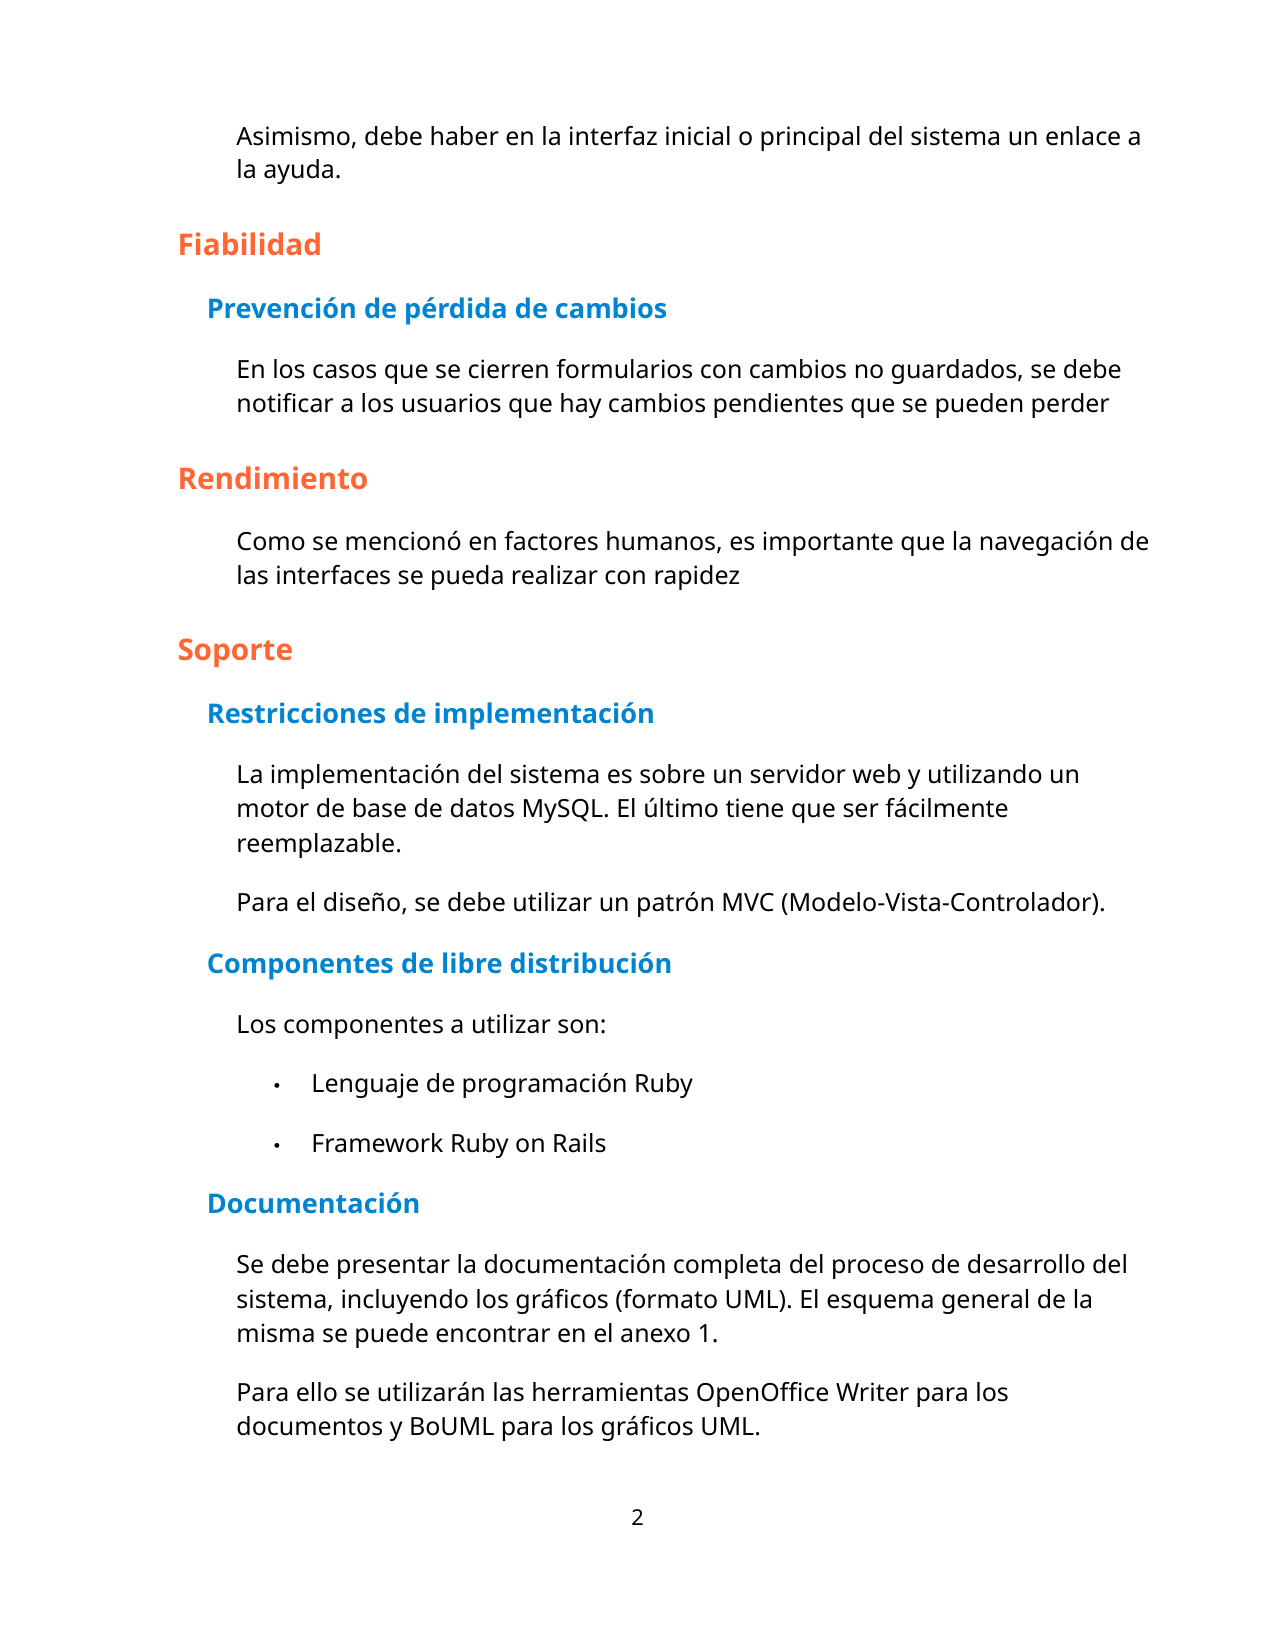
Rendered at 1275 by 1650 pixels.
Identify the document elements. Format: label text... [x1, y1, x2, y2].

text Soporte [177, 629, 1157, 669]
text Para el diseño, se debe utilizar un patrón MVC (Modelo-Vista-Controlador). [236, 885, 1157, 919]
text Documentación [207, 1185, 1157, 1222]
list Lenguaje de programación Ruby [274, 1066, 1157, 1100]
text Como se mencionó en factores humanos, es importante que la navegación de las interfaces se pueda realizar con rapidez [236, 523, 1157, 591]
text Rendimiento [177, 457, 1157, 498]
text Fiabilidad [177, 224, 1157, 264]
text Prevención de pérdida de cambios [207, 289, 1157, 326]
text La implementación del sistema es sobre un servidor web y utilizando un motor de base de datos MySQL. El último tiene que ser fácilmente reemplazable. [236, 757, 1157, 859]
text En los casos que se cierren formularios con cambios no guardados, se debe notificar a los usuarios que hay cambios pendientes que se pueden perder [236, 352, 1157, 420]
list Framework Ruby on Rails [274, 1125, 1157, 1159]
text Se debe presentar la documentación completa del proceso de desarrollo del sistema, incluyendo los gráficos (formato UML). El esquema general de la misma se puede encontrar en el anexo 1. [236, 1247, 1157, 1349]
text Para ello se utilizarán las herramientas OpenOffice Writer para los documentos y BoUML para los gráficos UML. [236, 1375, 1157, 1443]
text Asimismo, debe haber en la interfaz inicial o principal del sistema un enlace a la ayuda. [236, 118, 1157, 186]
text Componentes de libre distribución [207, 944, 1157, 981]
text Los componentes a utilizar son: [236, 1006, 1157, 1041]
text Restricciones de implementación [207, 695, 1157, 732]
